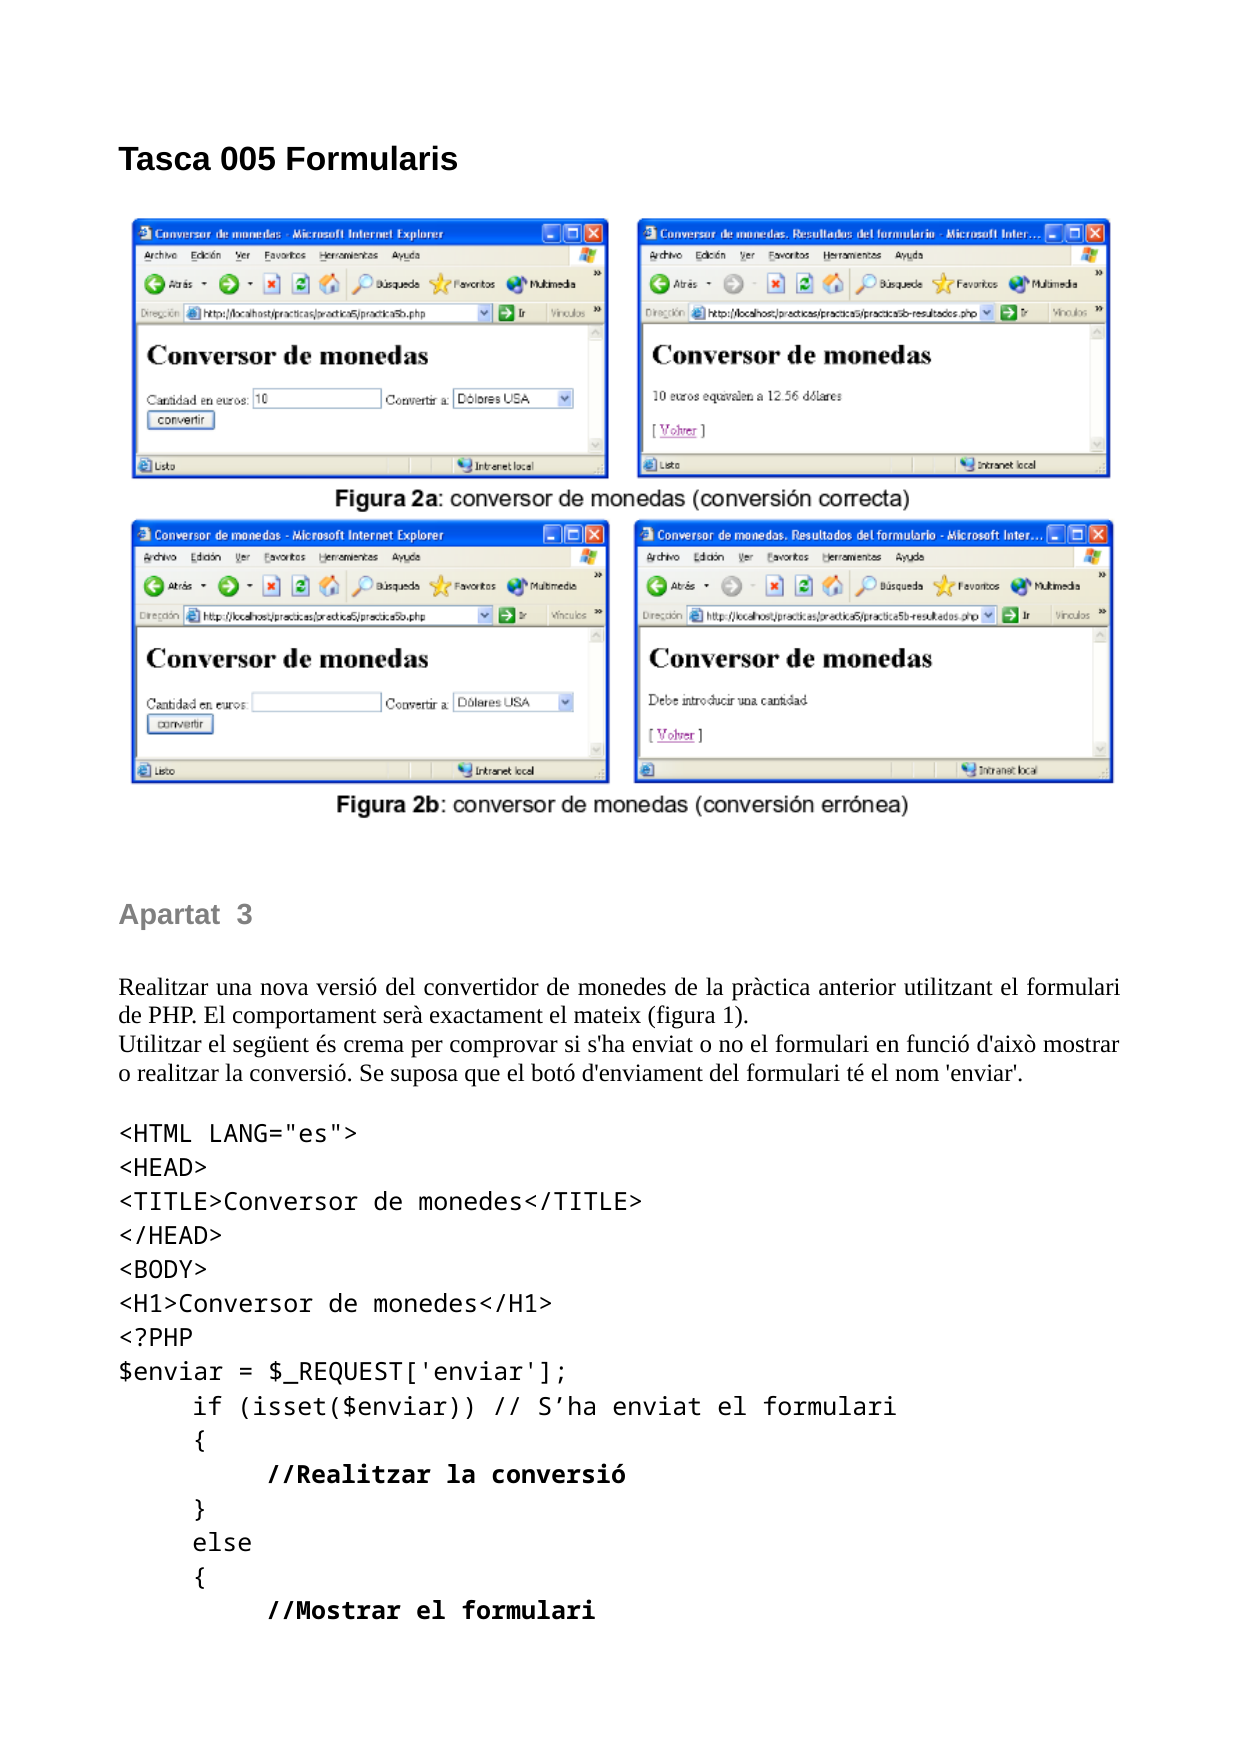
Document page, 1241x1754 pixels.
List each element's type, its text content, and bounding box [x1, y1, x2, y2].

text </HEAD> [118, 1218, 1122, 1252]
text //Realitzar la conversió [118, 1456, 1122, 1490]
text { [118, 1422, 1122, 1456]
text else [118, 1524, 1122, 1558]
text $enviar = $_REQUEST['enviar']; [118, 1354, 1122, 1388]
text //Mostrar el formulari [118, 1592, 1122, 1627]
text if (isset($enviar)) // S’ha enviat el formulari [118, 1388, 1122, 1422]
text <HTML LANG="es"> [118, 1116, 1122, 1150]
subtitle Apartat 3 [118, 897, 1122, 931]
text <?PHP [118, 1320, 1122, 1354]
text <HEAD> [118, 1150, 1122, 1184]
text <BODY> [118, 1252, 1122, 1286]
text } [118, 1490, 1122, 1524]
text <TITLE>Conversor de monedes</TITLE> [118, 1184, 1122, 1218]
text <H1>Conversor de monedes</H1> [118, 1286, 1122, 1320]
text Realitzar una nova versió del convertidor de monedes de la pràctica anterior utilitzant el formulari de PHP. El comportament serà exactament el mateix (figura 1). [118, 943, 1122, 1029]
text Utilitzar el següent és crema per comprovar si s'ha enviat o no el formulari en funció d'això mostrar o realitzar la conversió. Se suposa que el botó d'enviament del formulari té el nom 'enviar'. [118, 1029, 1122, 1087]
text { [118, 1558, 1122, 1592]
picture [118, 207, 1123, 825]
